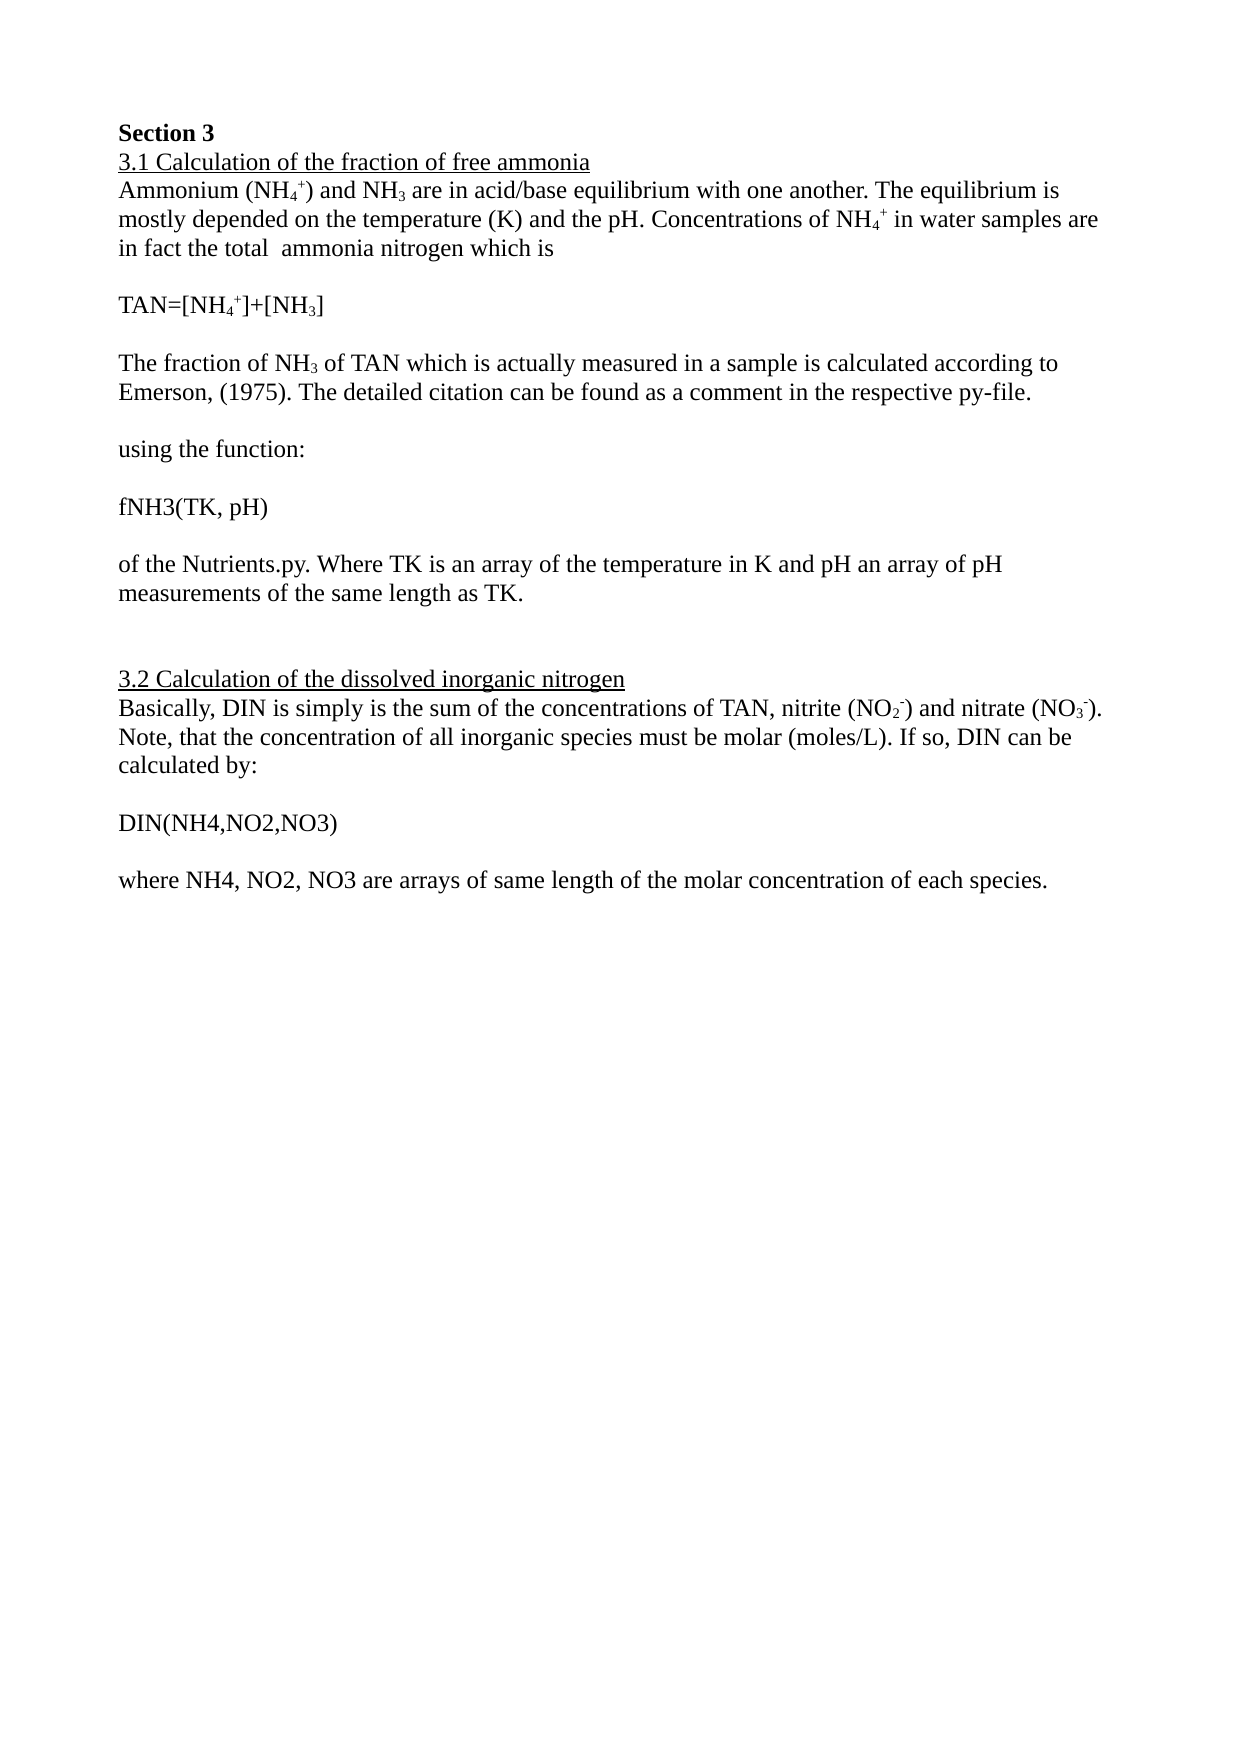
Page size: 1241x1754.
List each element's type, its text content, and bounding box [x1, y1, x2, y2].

text fNH3(TK, pH) [118, 492, 1122, 521]
text Ammonium (NH4+) and NH3 are in acid/base equilibrium with one another. The equilibrium is mostly depended on the temperature (K) and the pH. Concentrations of NH4+ in water samples are in fact the total ammonia nitrogen which is [118, 176, 1122, 262]
text 3.1 Calculation of the fraction of free ammonia [118, 147, 1122, 176]
text of the Nutrients.py. Where TK is an array of the temperature in K and pH an array of pH measurements of the same length as TK. [118, 549, 1122, 607]
text where NH4, NO2, NO3 are arrays of same length of the molar concentration of each species. [118, 866, 1122, 894]
text Basically, DIN is simply is the sum of the concentrations of TAN, nitrite (NO2-) and nitrate (NO3-). Note, that the concentration of all inorganic species must be molar (moles/L). If so, DIN can be calculated by: DIN(NH4,NO2,NO3) [118, 693, 1122, 837]
text Section 3 [118, 118, 1122, 147]
text 3.2 Calculation of the dissolved inorganic nitrogen [118, 664, 1122, 693]
text The fraction of NH3 of TAN which is actually measured in a sample is calculated according to Emerson, (1975). The detailed citation can be found as a comment in the respective py-file. [118, 348, 1122, 406]
text TAN=[NH4+]+[NH3] [118, 291, 1122, 319]
text using the function: [118, 434, 1122, 463]
